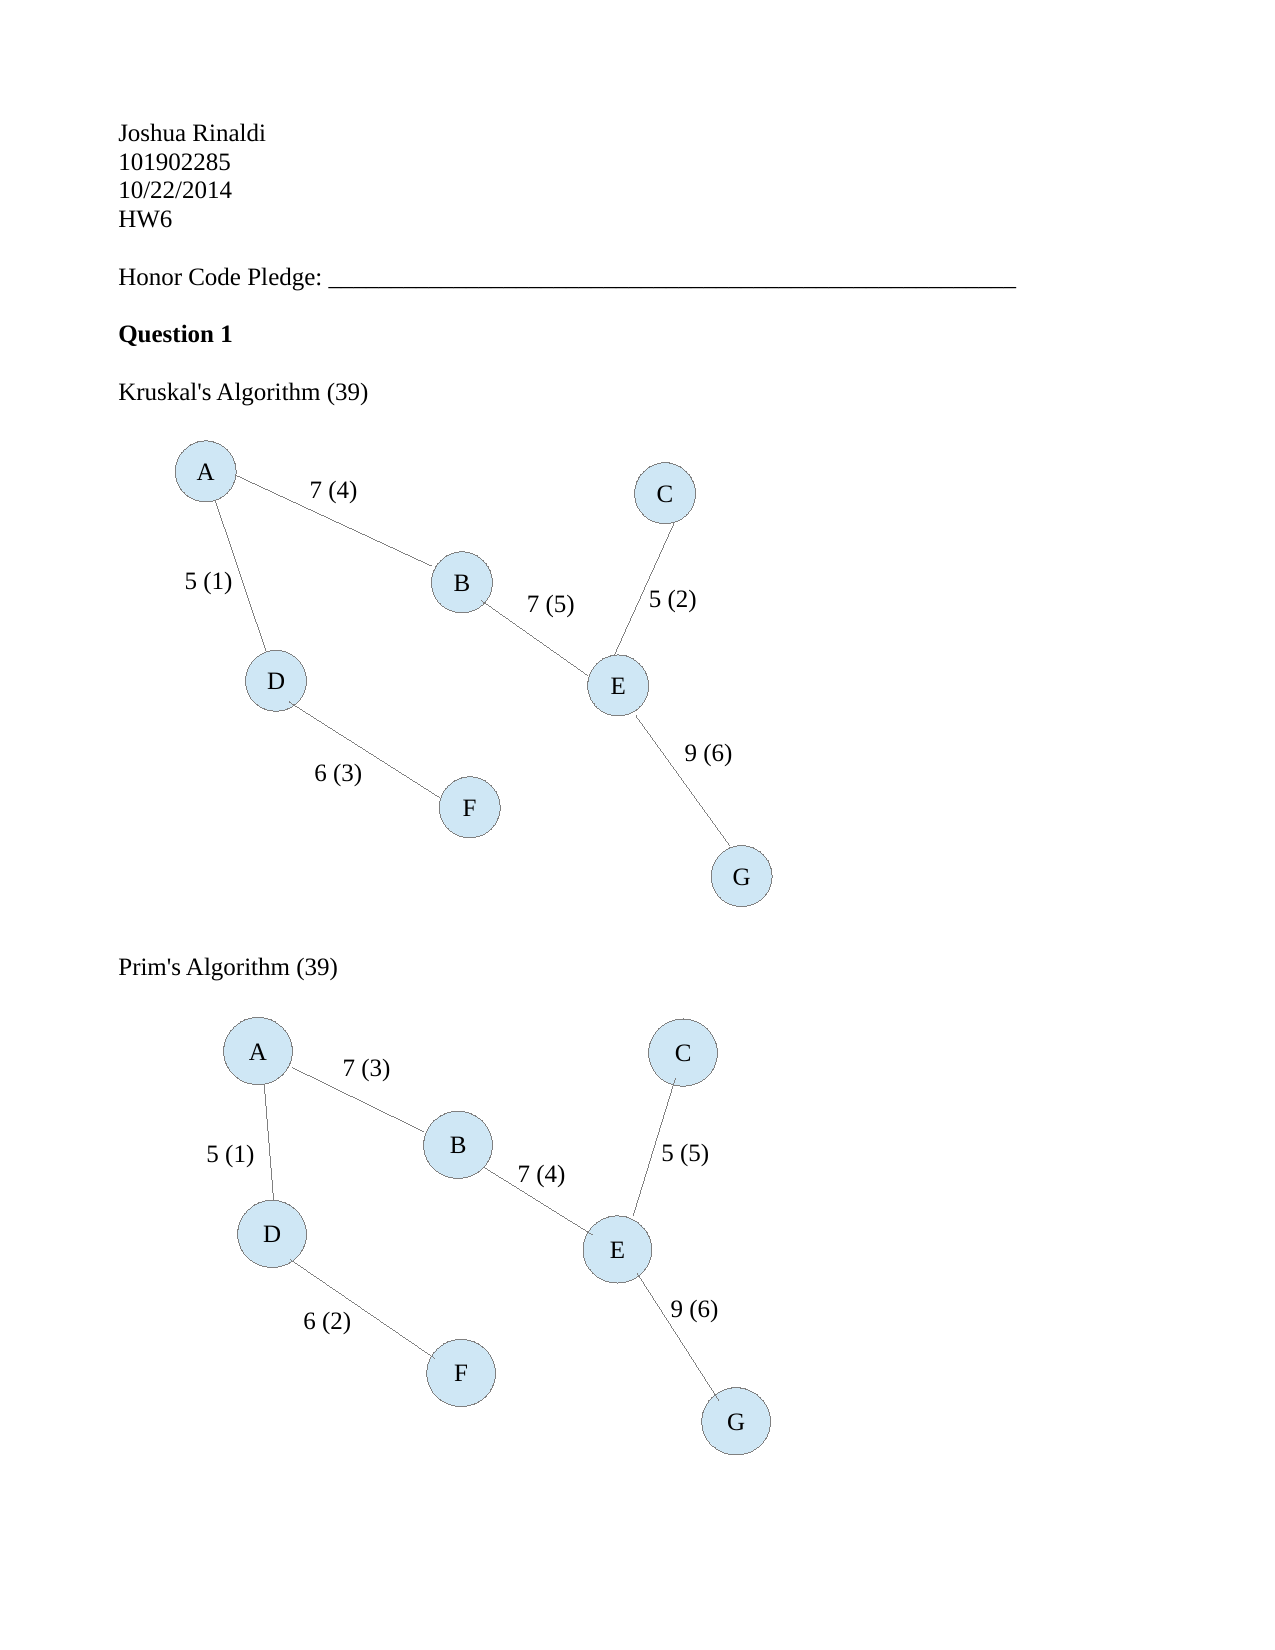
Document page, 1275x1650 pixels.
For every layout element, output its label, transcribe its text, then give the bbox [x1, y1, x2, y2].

text HW6 [118, 204, 1157, 233]
text Prim's Algorithm (39) [118, 952, 1157, 981]
text Honor Code Pledge: _______________________________________________________ [118, 262, 1157, 291]
text 101902285 [118, 147, 1157, 176]
text Joshua Rinaldi [118, 118, 1157, 147]
text 10/22/2014 [118, 176, 1157, 204]
text Question 1 [118, 319, 1157, 348]
text Kruskal's Algorithm (39) [118, 377, 1157, 406]
